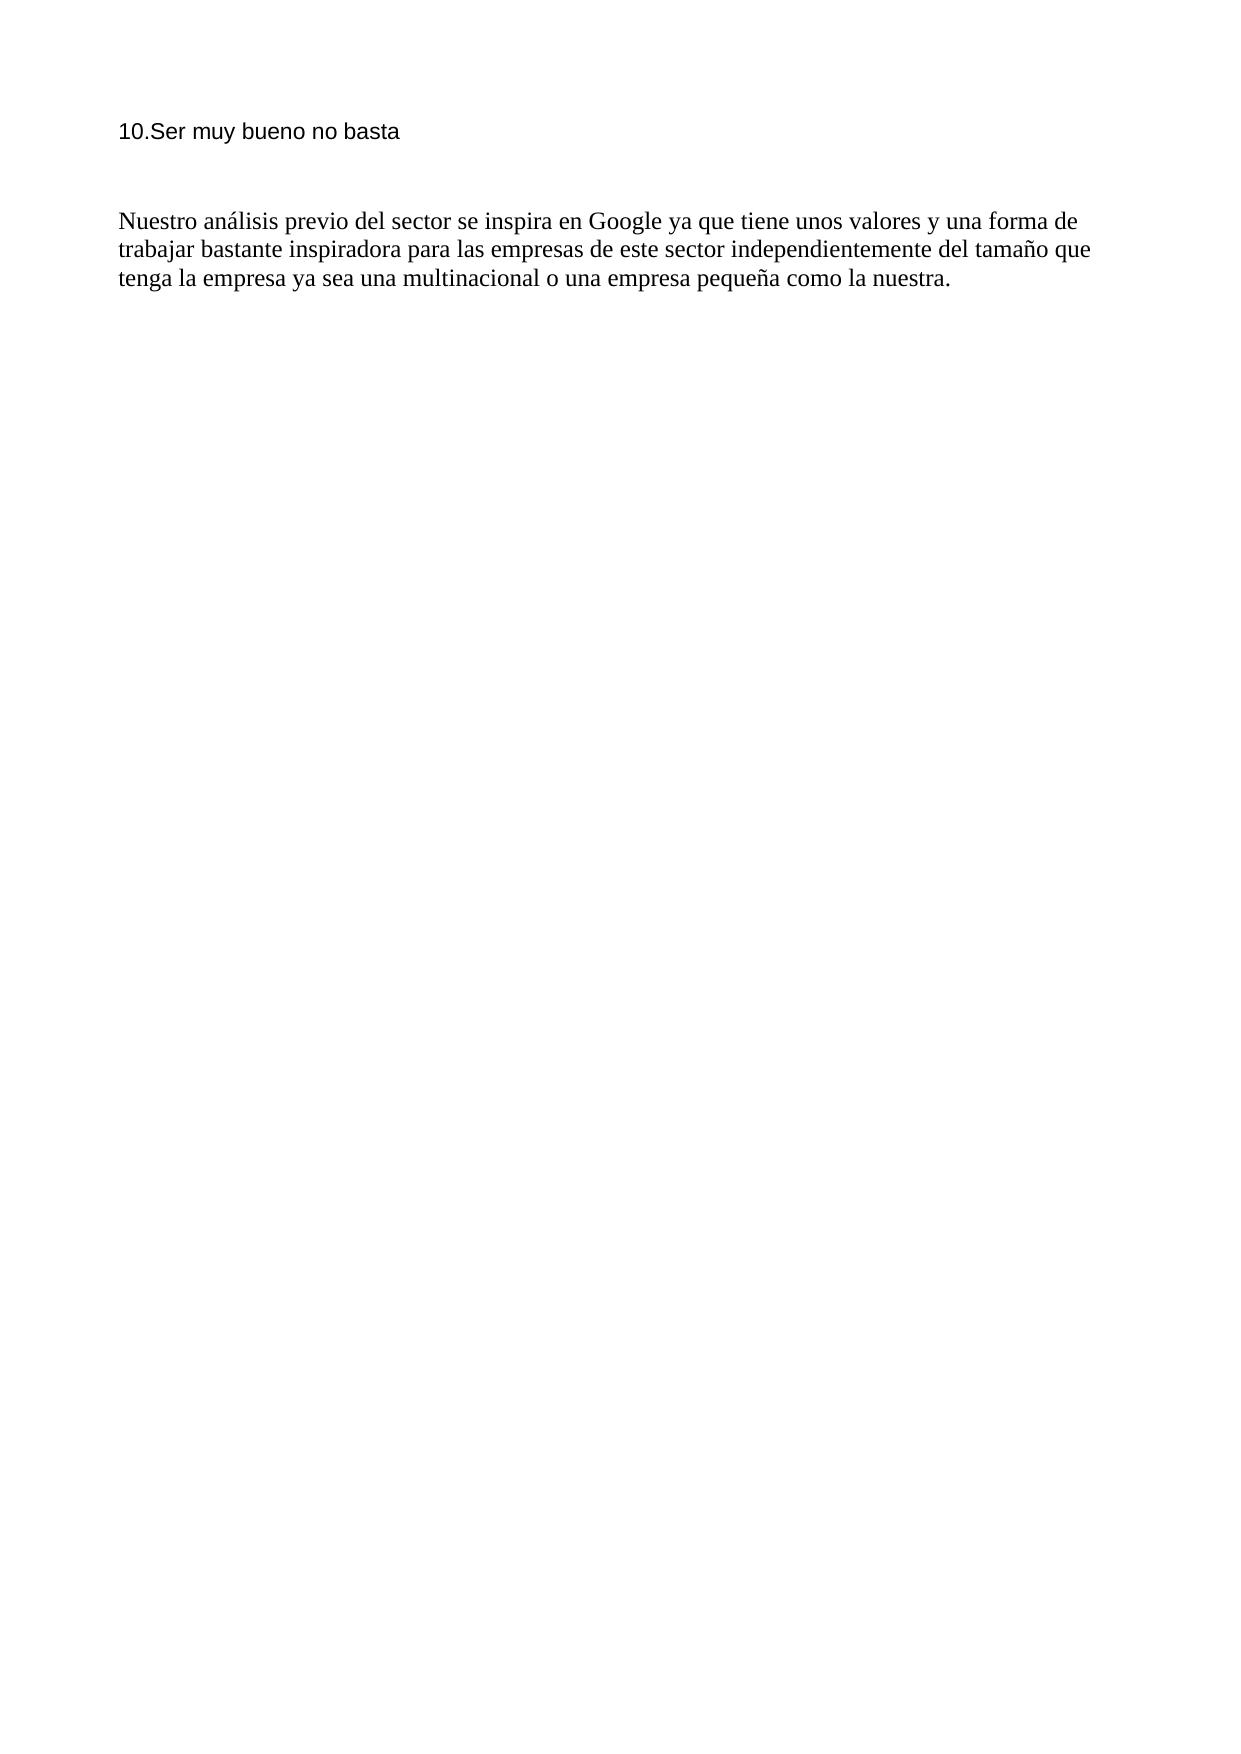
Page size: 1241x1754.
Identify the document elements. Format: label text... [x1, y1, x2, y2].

text Nuestro análisis previo del sector se inspira en Google ya que tiene unos valores y una forma de trabajar bastante inspiradora para las empresas de este sector independientemente del tamaño que tenga la empresa ya sea una multinacional o una empresa pequeña como la nuestra. [118, 206, 1122, 292]
list Ser muy bueno no basta [118, 118, 1122, 144]
